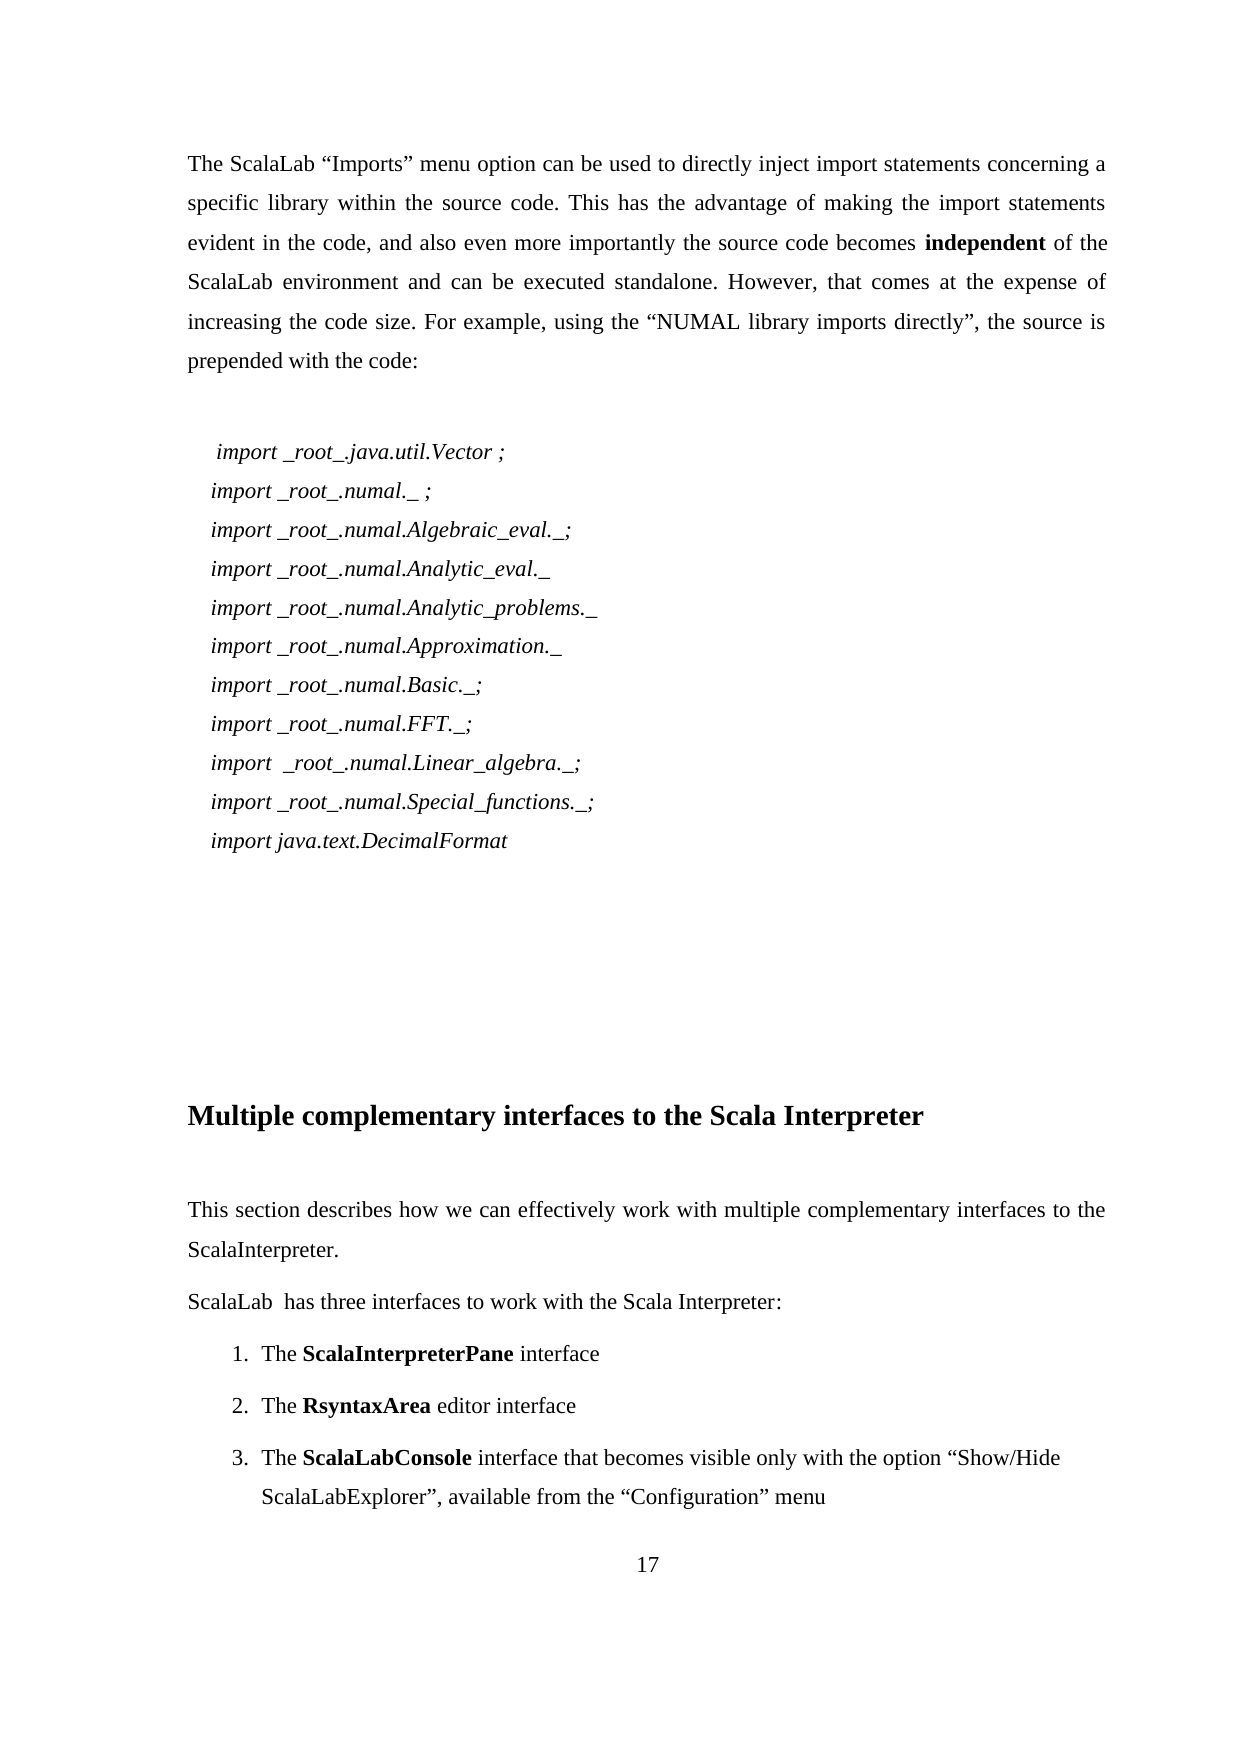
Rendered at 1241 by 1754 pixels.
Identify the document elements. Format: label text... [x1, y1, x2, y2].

text import _root_.numal.Algebraic_eval._; [187, 516, 1108, 542]
text import _root_.numal.Basic._; [187, 671, 1108, 698]
list The RsyntaxArea editor interface [232, 1392, 1108, 1418]
text This section describes how we can effectively work with multiple complementary interfaces to the ScalaInterpreter. [187, 1197, 1108, 1262]
text import _root_.numal._ ; [187, 477, 1108, 503]
text import _root_.numal.Analytic_eval._ [187, 555, 1108, 581]
text import _root_.numal.FFT._; [187, 710, 1108, 737]
text import _root_.java.util.Vector ; [187, 438, 1108, 464]
text import _root_.numal.Approximation._ [187, 632, 1108, 659]
text ScalaLab has three interfaces to work with the Scala Interpreter: [187, 1288, 1108, 1314]
text import _root_.numal.Special_functions._; [187, 788, 1108, 814]
text import _root_.numal.Analytic_problems._ [187, 594, 1108, 620]
text import _root_.numal.Linear_algebra._; [187, 749, 1108, 775]
text import java.text.DecimalFormat [187, 827, 1108, 853]
list The ScalaInterpreterPane interface [232, 1340, 1108, 1366]
text The ScalaLab “Imports” menu option can be used to directly inject import statements concerning a specific library within the source code. This has the advantage of making the import statements evident in the code, and also even more importantly the source code becomes independent of the ScalaLab environment and can be executed standalone. However, that comes at the expense of increasing the code size. For example, using the “NUMAL library imports directly”, the source is prepended with the code: [187, 150, 1108, 374]
subtitle Multiple complementary interfaces to the Scala Interpreter [187, 1098, 1108, 1132]
list The ScalaLabConsole interface that becomes visible only with the option “Show/Hide ScalaLabExplorer”, available from the “Configuration” menu [232, 1444, 1108, 1510]
